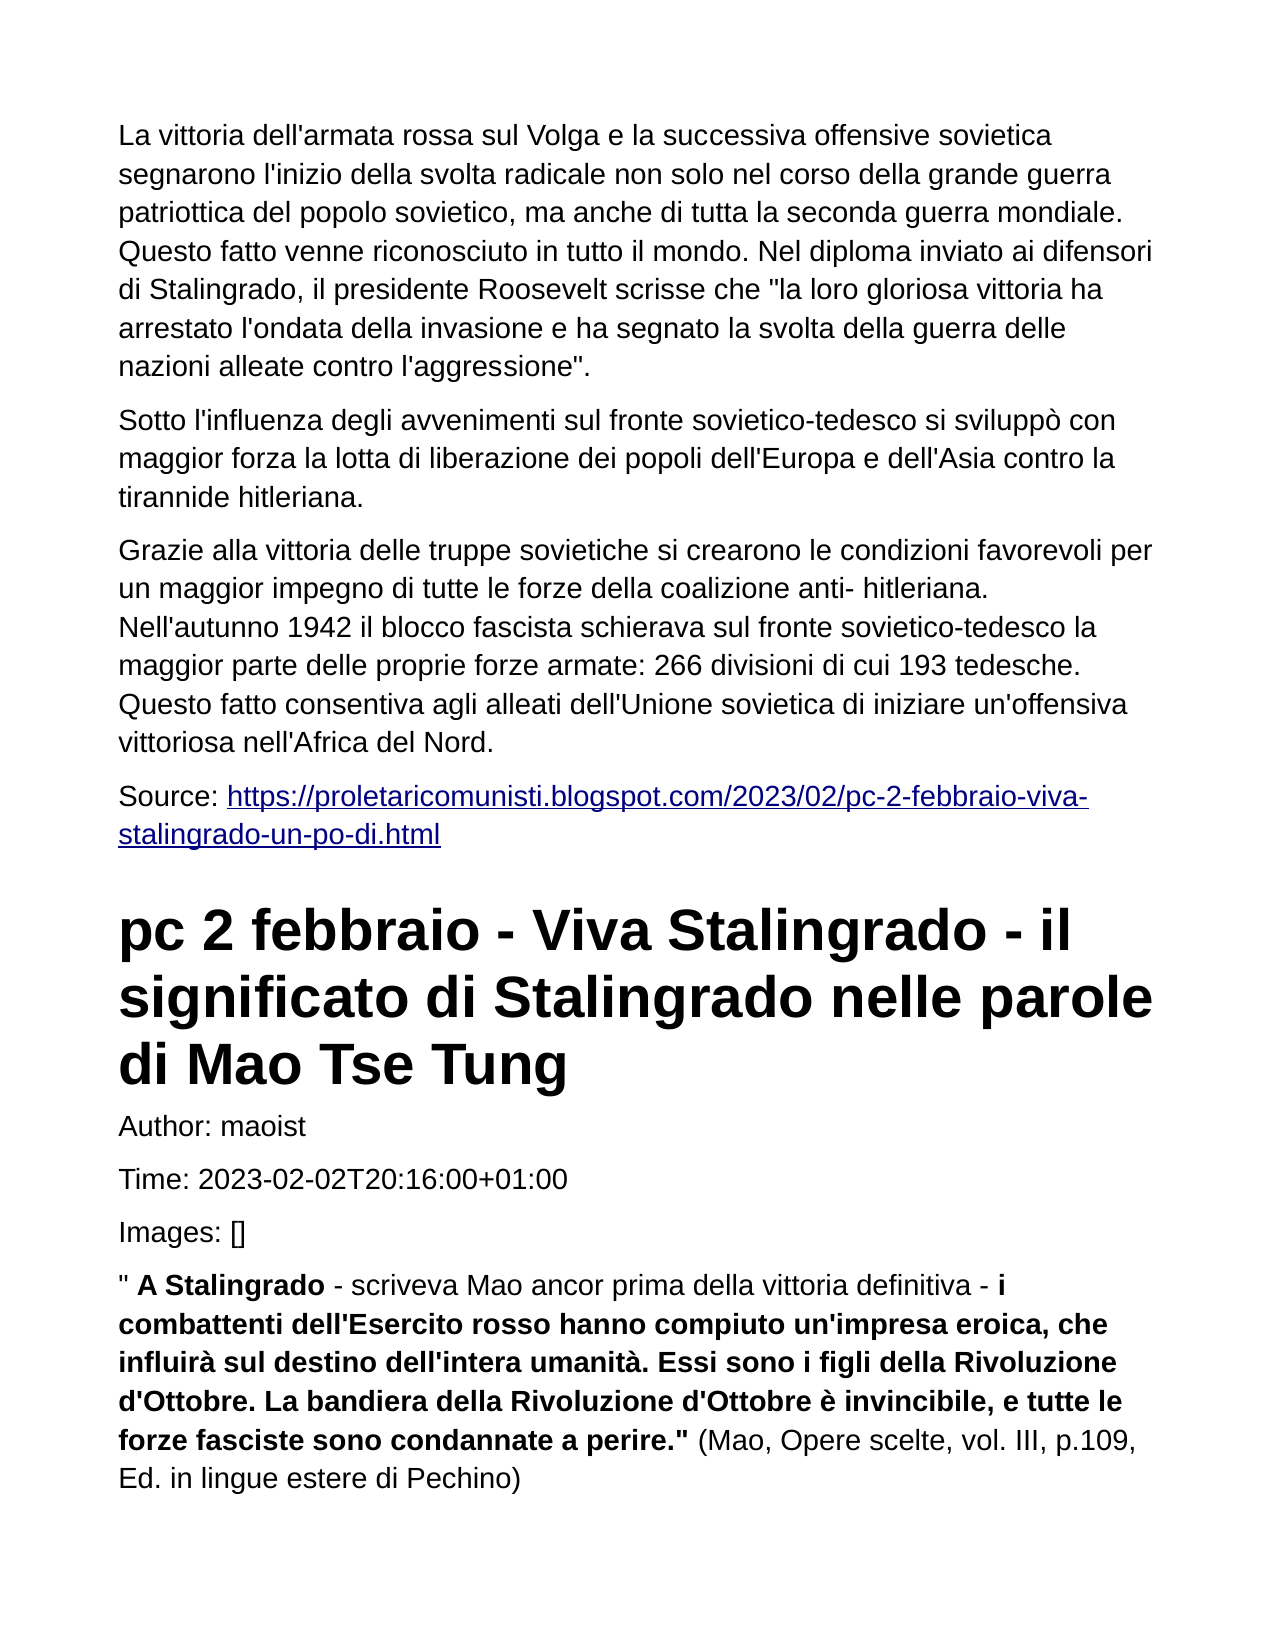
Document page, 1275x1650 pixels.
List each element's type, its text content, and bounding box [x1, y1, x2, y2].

text " A Stalingrado - scriveva Mao ancor prima della vittoria definitiva - i combattenti dell'Esercito rosso hanno compiuto un'impresa eroica, che influirà sul destino dell'intera umanità. Essi sono i figli della Rivoluzione d'Ottobre. La bandiera della Rivoluzione d'Ottobre è invincibile, e tutte le forze fasciste sono condannate a perire." (Mao, Opere scelte, vol. III, p.109, Ed. in lingue estere di Pechino) [118, 1268, 1157, 1494]
text Images: [] [118, 1215, 1157, 1249]
text Author: maoist [118, 1109, 1157, 1142]
subtitle pc 2 febbraio - Viva Stalingrado - il significato di Stalingrado nelle parole di Mao Tse Tung [118, 895, 1157, 1096]
text Source: https://proletaricomunisti.blogspot.com/2023/02/pc-2-febbraio-viva-stalingrado-un-po-di.html [118, 778, 1157, 851]
text La vittoria dell'armata rossa sul Volga e la suc­cessiva offensive sovietica segnarono l'inizio della svolta radicale non solo nel corso della grande guerra patriottica del popolo sovietico, ma anche di tutta la seconda guerra mondiale. Questo fatto venne riconosciuto in tutto il mondo. Nel diploma inviato ai difensori di Stalingrado, il presidente Roosevelt scrisse che "la loro gloriosa vittoria ha arrestato l'onda­ta della invasione e ha segnato la svolta della guerra delle nazioni alleate contro l'aggres­sione". [118, 118, 1157, 383]
text Grazie alla vittoria delle truppe sovietiche si crearono le condizioni favorevoli per un maggior impegno di tutte le forze della coalizione anti- hitleriana. Nell'autunno 1942 il blocco fascista schierava sul fronte sovietico-tedesco la maggior parte delle proprie forze armate: 266 divisioni di cui 193 tedesche. Questo fatto consentiva agli alleati dell'Unione sovietica di iniziare un'offensiva vittoriosa nell'Africa del Nord. [118, 533, 1157, 759]
text Sotto l'influenza degli avvenimenti sul fronte sovietico-tedesco si sviluppò con maggior forza la lotta di liberazione dei popoli dell'Europa e dell'Asia contro la tirannide hitleriana. [118, 402, 1157, 513]
text Time: 2023-02-02T20:16:00+01:00 [118, 1162, 1157, 1196]
